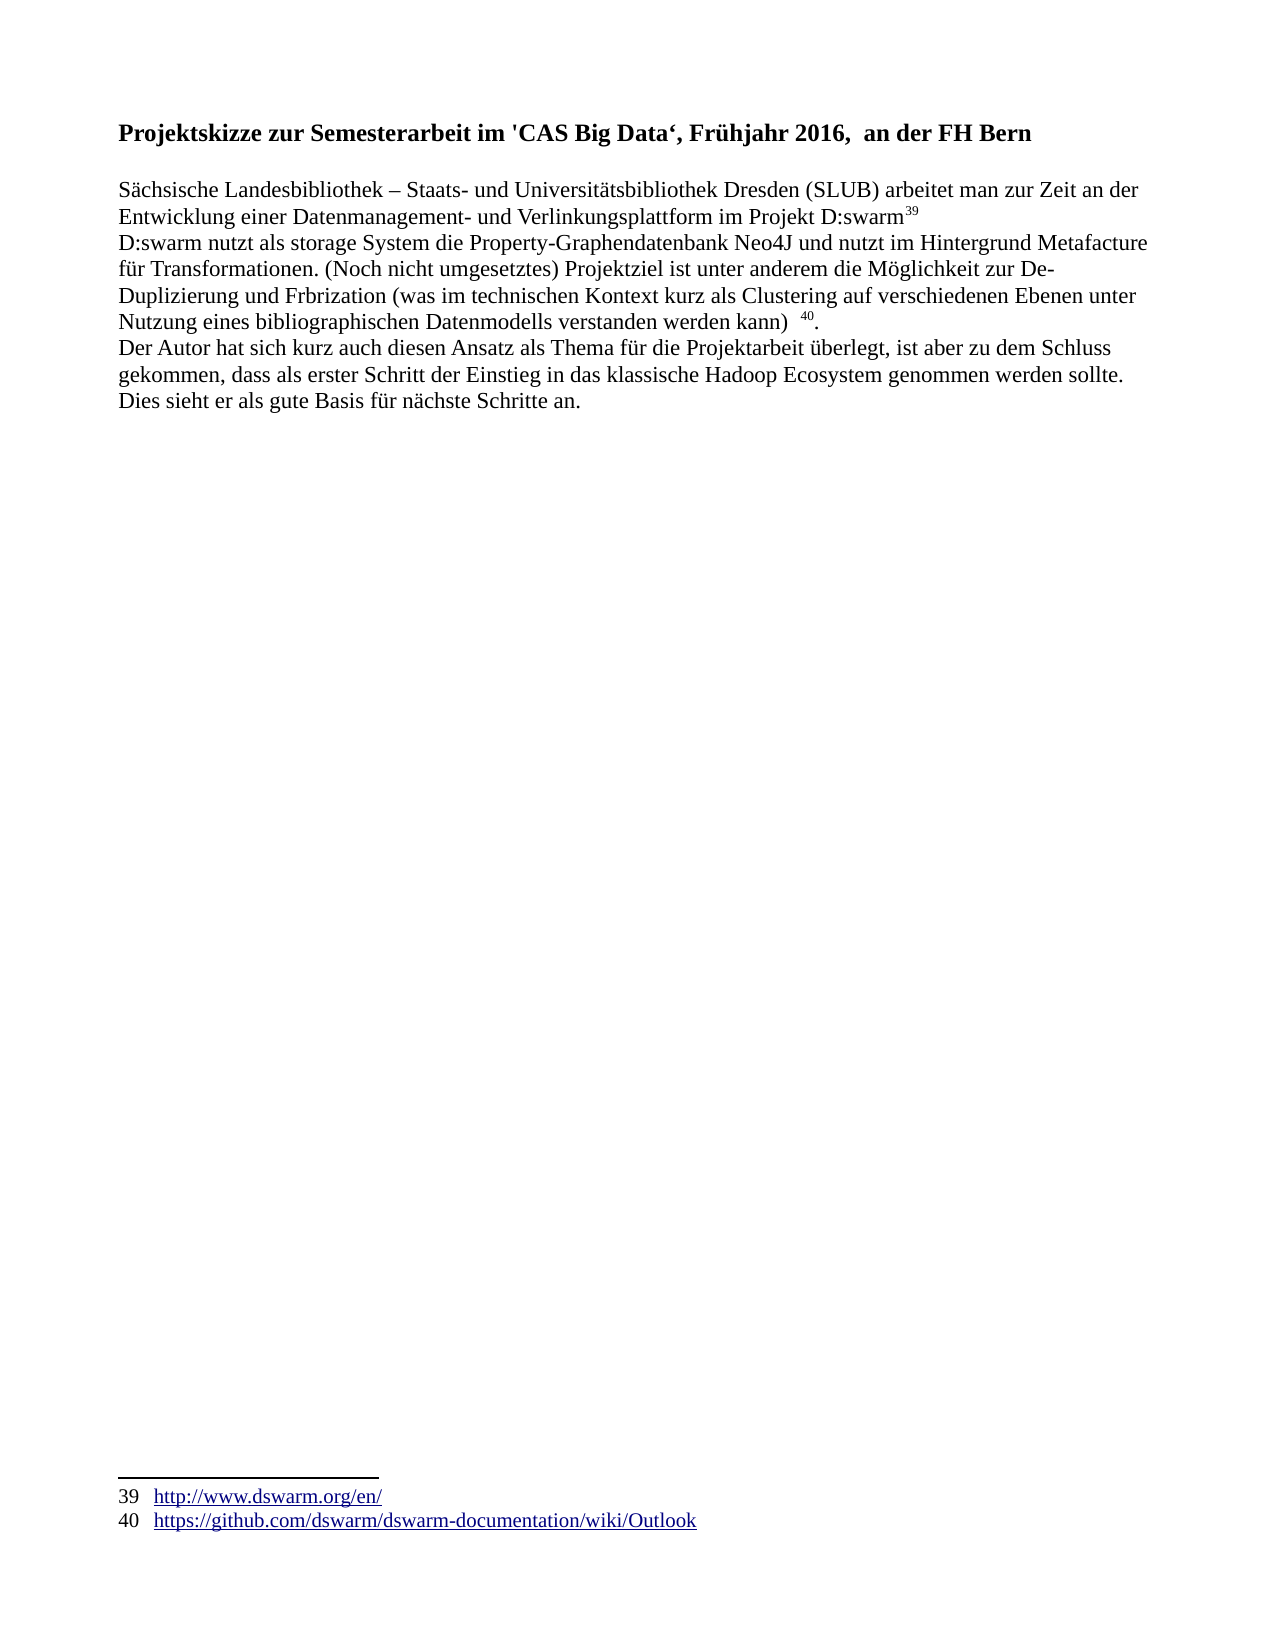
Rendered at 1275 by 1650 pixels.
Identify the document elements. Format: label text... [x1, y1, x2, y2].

text https://github.com/dswarm/dswarm-documentation/wiki/Outlook [118, 1508, 1157, 1532]
text Sächsische Landesbibliothek – Staats- und Universitätsbibliothek Dresden (SLUB) arbeitet man zur Zeit an der Entwicklung einer Datenmanagement- und Verlinkungsplattform im Projekt D:swarm D:swarm nutzt als storage System die Property-Graphendatenbank Neo4J und nutzt im Hintergrund Metafacture für Transformationen. (Noch nicht umgesetztes) Projektziel ist unter anderem die Möglichkeit zur De-Duplizierung und Frbrization (was im technischen Kontext kurz als Clustering auf verschiedenen Ebenen unter Nutzung eines bibliographischen Datenmodells verstanden werden kann) . Der Autor hat sich kurz auch diesen Ansatz als Thema für die Projektarbeit überlegt, ist aber zu dem Schluss gekommen, dass als erster Schritt der Einstieg in das klassische Hadoop Ecosystem genommen werden sollte. Dies sieht er als gute Basis für nächste Schritte an. [118, 176, 1157, 440]
text http://www.dswarm.org/en/ [118, 1484, 1157, 1508]
